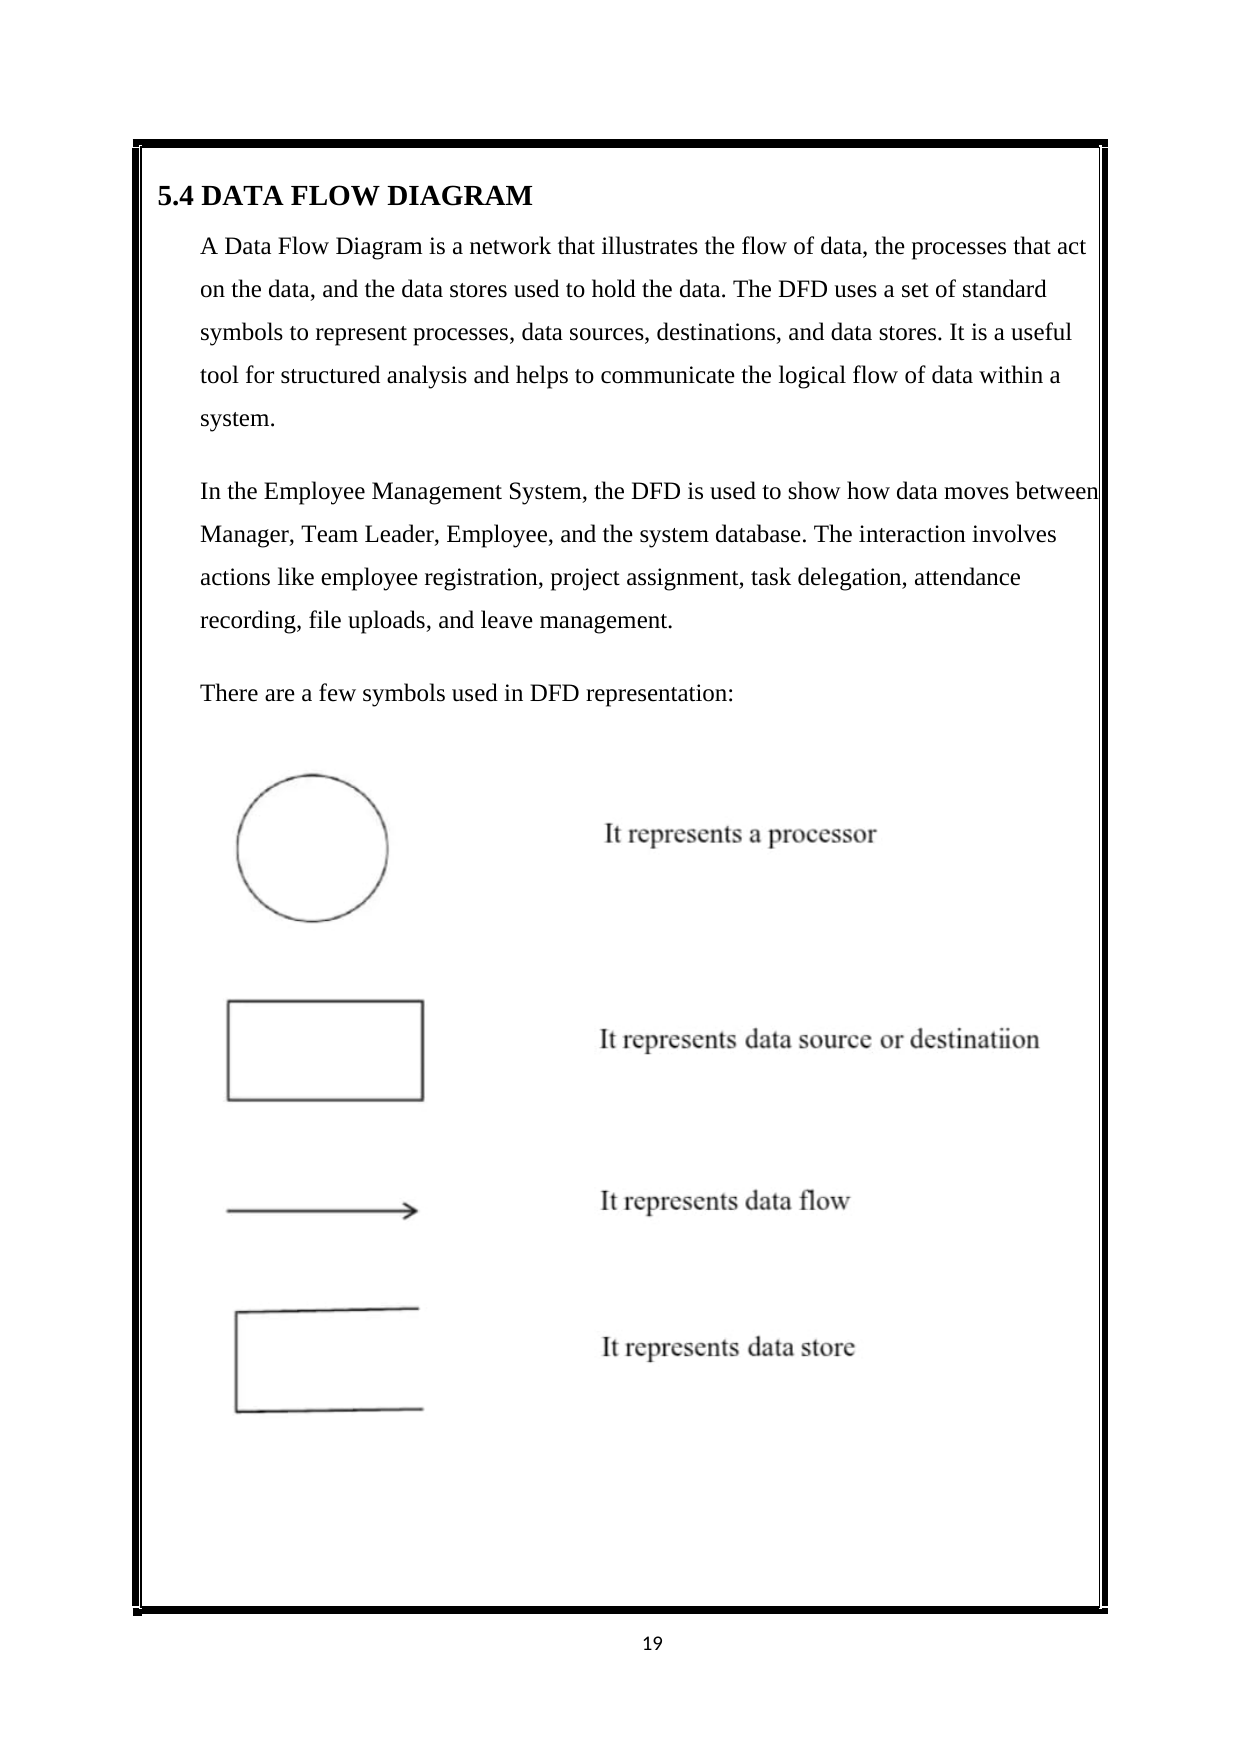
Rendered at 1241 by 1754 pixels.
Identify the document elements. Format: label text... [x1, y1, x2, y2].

subtitle 5.4 DATA FLOW DIAGRAM [117, 178, 1091, 212]
picture [158, 750, 1082, 1487]
text There are a few symbols used in DFD representation: [200, 678, 1123, 707]
text In the Employee Management System, the DFD is used to show how data moves between Manager, Team Leader, Employee, and the system database. The interaction involves actions like employee registration, project assignment, task delegation, attendance recording, file uploads, and leave management. [200, 476, 1123, 634]
text A Data Flow Diagram is a network that illustrates the flow of data, the processes that act on the data, and the data stores used to hold the data. The DFD uses a set of standard symbols to represent processes, data sources, destinations, and data stores. It is a useful tool for structured analysis and helps to communicate the logical flow of data within a system. [200, 231, 1123, 432]
